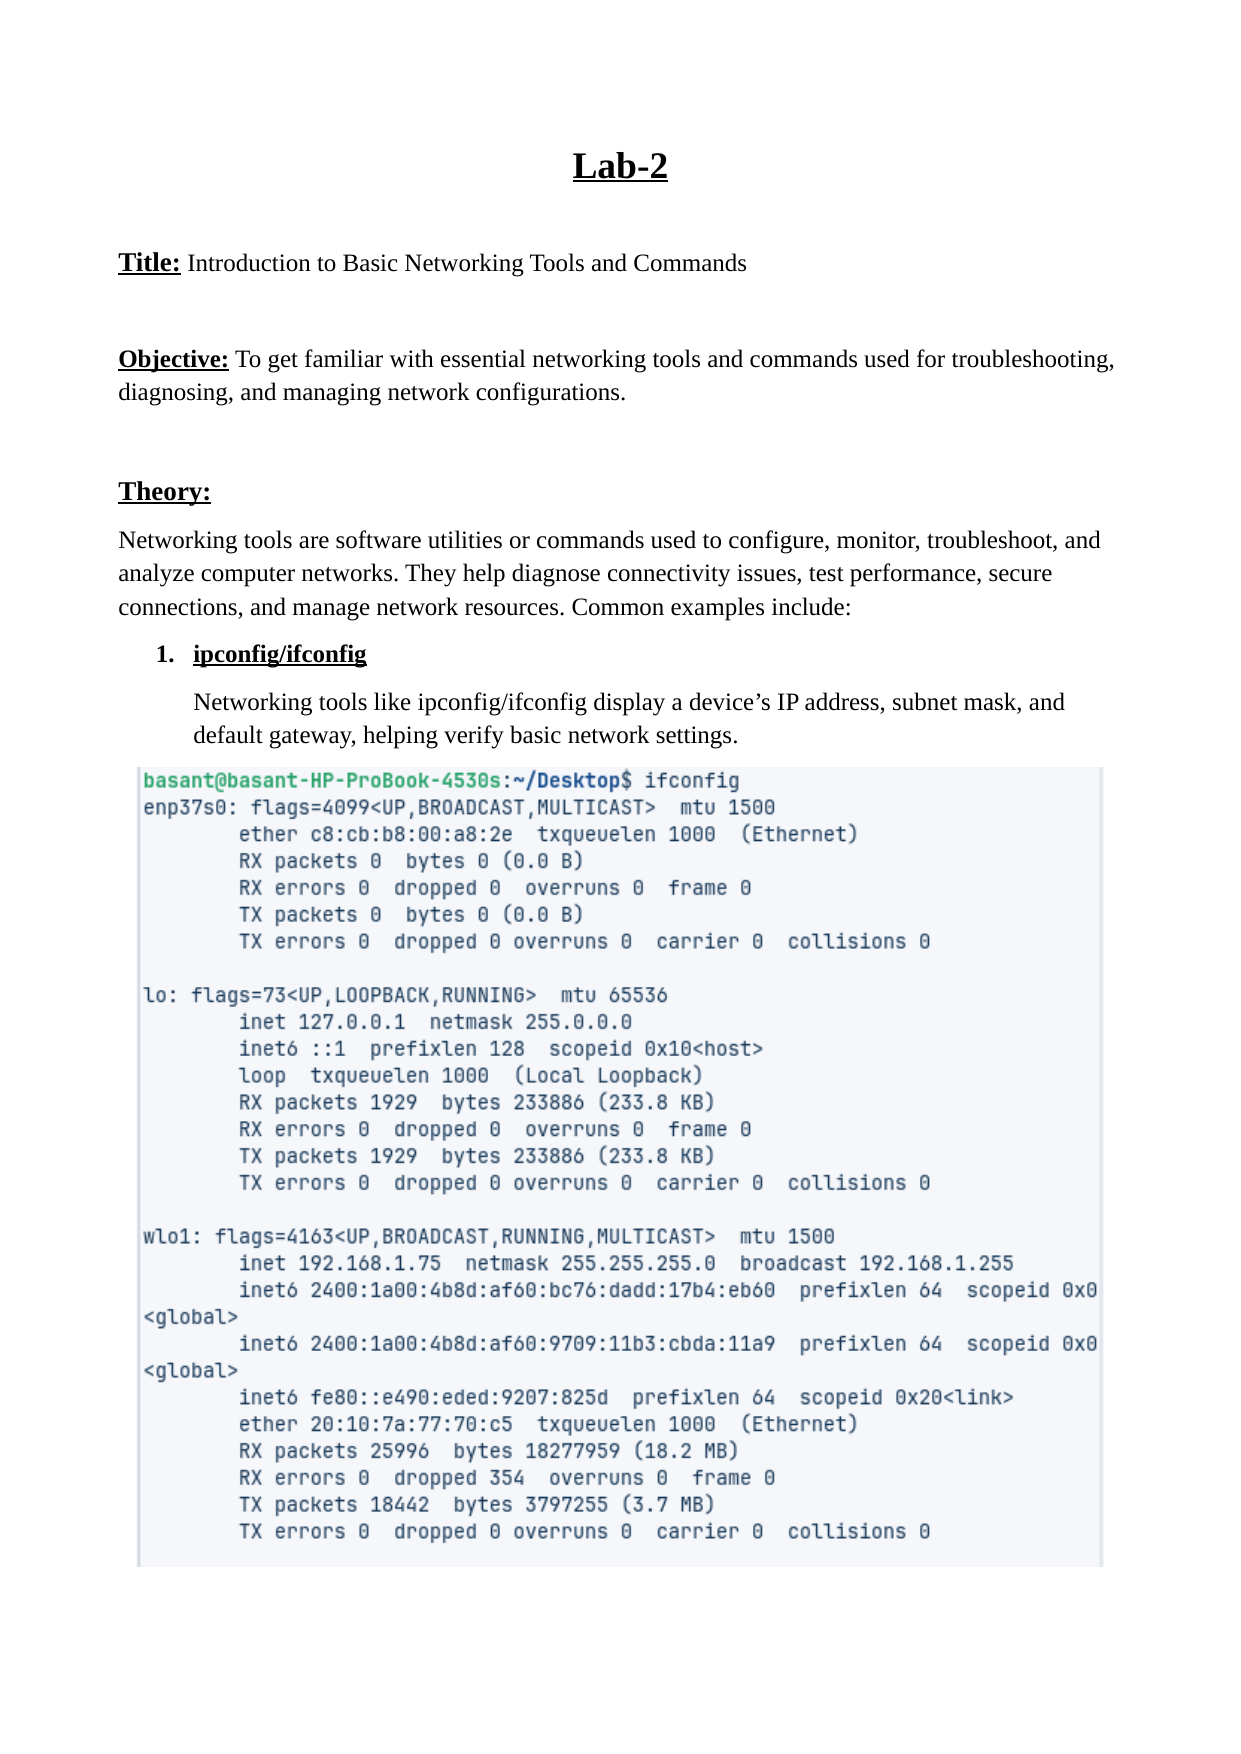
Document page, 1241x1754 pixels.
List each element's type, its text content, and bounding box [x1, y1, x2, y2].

text Title: Introduction to Basic Networking Tools and Commands [118, 246, 1122, 277]
text Theory: [118, 475, 1122, 506]
list ipconfig/ifconfig [156, 639, 1122, 668]
subtitle Lab-2 [118, 143, 1122, 186]
text Networking tools are software utilities or commands used to configure, monitor, troubleshoot, and analyze computer networks. They help diagnose connectivity issues, test performance, secure connections, and manage network resources. Common examples include: [118, 526, 1122, 620]
picture [136, 767, 1104, 1567]
text Objective: To get familiar with essential networking tools and commands used for troubleshooting, diagnosing, and managing network configurations. [118, 344, 1122, 406]
list Networking tools like ipconfig/ifconfig display a device’s IP address, subnet mask, and default gateway, helping verify basic network settings. [156, 687, 1122, 748]
